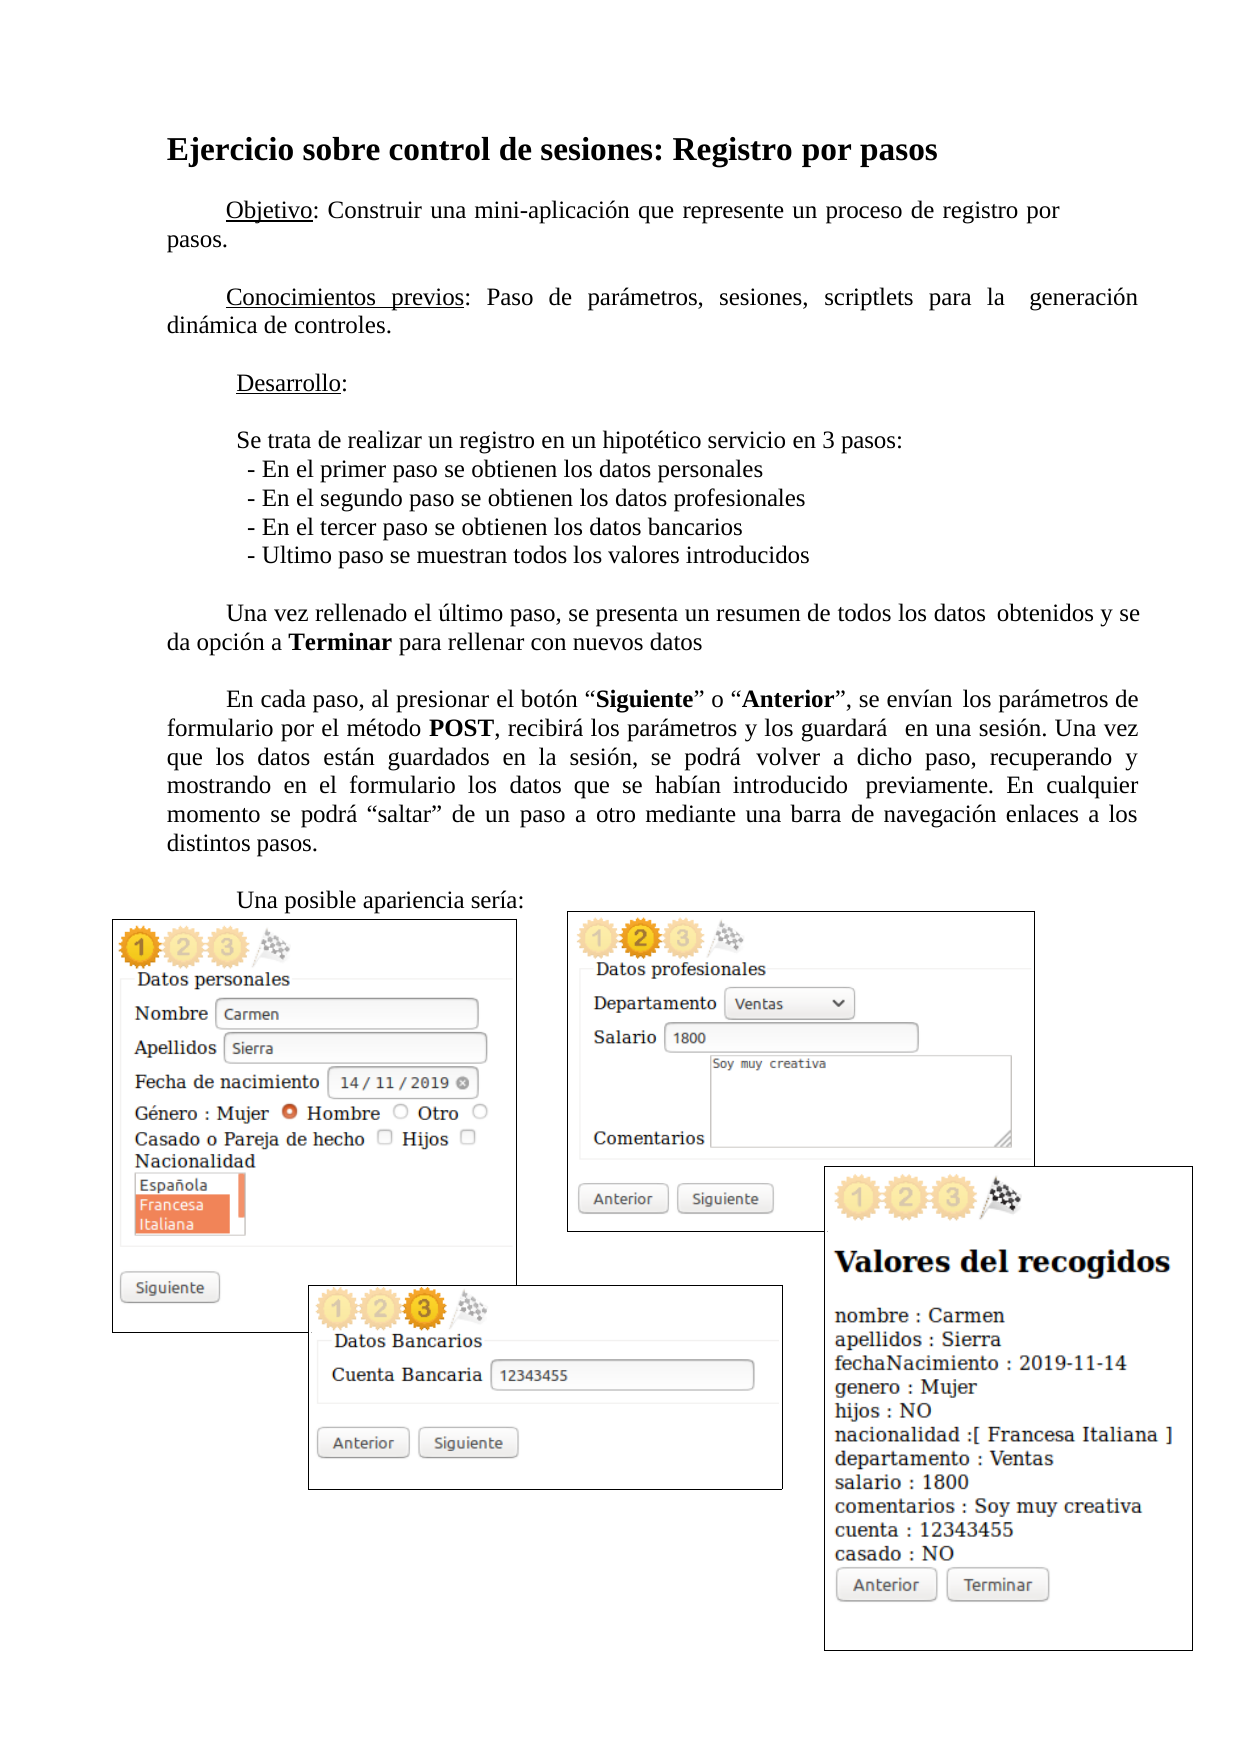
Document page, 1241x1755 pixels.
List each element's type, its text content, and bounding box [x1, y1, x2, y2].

picture [311, 1287, 779, 1486]
picture [114, 921, 513, 1330]
text Ejercicio sobre control de sesiones: Registro por pasos [167, 129, 1138, 167]
list Ultimo paso se muestran todos los valores introducidos [247, 541, 1138, 569]
text Desarrollo: [236, 368, 1138, 397]
text Se trata de realizar un registro en un hipotético servicio en 3 pasos: [236, 426, 1138, 454]
text Una vez rellenado el último paso, se presenta un resumen de todos los datos obtenidos y se da opción a Terminar para rellenar con nuevos datos [167, 598, 1140, 656]
picture [827, 1169, 1189, 1648]
picture [570, 913, 1032, 1229]
text Objetivo: Construir una mini-aplicación que represente un proceso de registro por pasos. [167, 195, 1060, 253]
list En el segundo paso se obtienen los datos profesionales [247, 483, 1138, 512]
list En el tercer paso se obtienen los datos bancarios [247, 512, 1138, 541]
list En el primer paso se obtienen los datos personales [247, 454, 1138, 483]
text Conocimientos previos: Paso de parámetros, sesiones, scriptlets para la generación dinámica de controles. [167, 282, 1138, 339]
text En cada paso, al presionar el botón “Siguiente” o “Anterior”, se envían los parámetros de formulario por el método POST, recibirá los parámetros y los guardará en una sesión. Una vez que los datos están guardados en la sesión, se podrá volver a dicho paso, recuperando y mostrando en el formulario los datos que se habían introducido previamente. En cualquier momento se podrá “saltar” de un paso a otro mediante una barra de navegación enlaces a los distintos pasos. [167, 684, 1138, 857]
text Una posible apariencia sería: [236, 886, 1138, 914]
